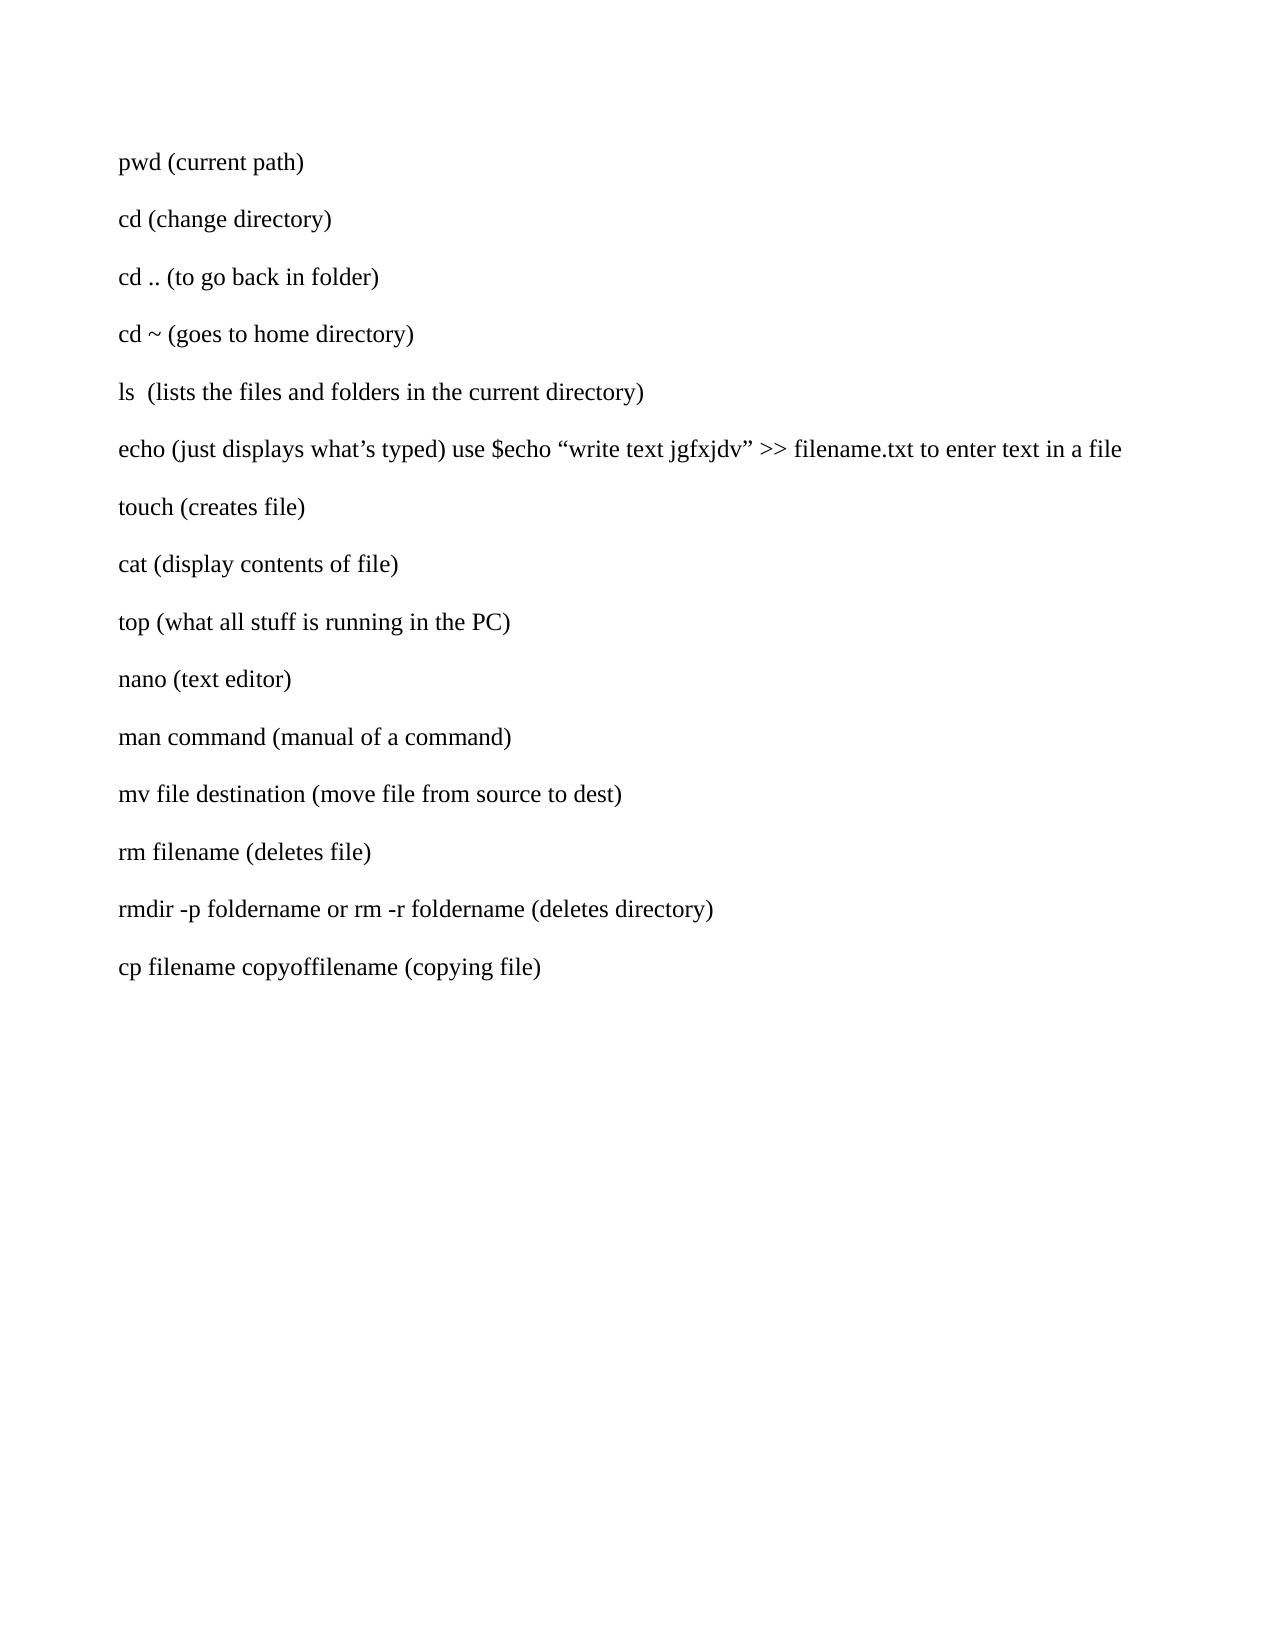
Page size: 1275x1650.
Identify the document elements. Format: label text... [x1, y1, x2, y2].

text pwd (current path) [118, 147, 1157, 176]
text rmdir -p foldername or rm -r foldername (deletes directory) [118, 894, 1157, 923]
text ls (lists the files and folders in the current directory) [118, 377, 1157, 406]
text cat (display contents of file) [118, 549, 1157, 578]
text top (what all stuff is running in the PC) [118, 607, 1157, 636]
text touch (creates file) [118, 492, 1157, 521]
text cd .. (to go back in folder) [118, 262, 1157, 291]
text mv file destination (move file from source to dest) [118, 779, 1157, 808]
text rm filename (deletes file) [118, 837, 1157, 866]
text echo (just displays what’s typed) use $echo “write text jgfxjdv” >> filename.txt to enter text in a file [118, 434, 1157, 463]
text man command (manual of a command) [118, 722, 1157, 751]
text cd ~ (goes to home directory) [118, 319, 1157, 348]
text cp filename copyoffilename (copying file) [118, 952, 1157, 981]
text cd (change directory) [118, 204, 1157, 233]
text nano (text editor) [118, 664, 1157, 693]
